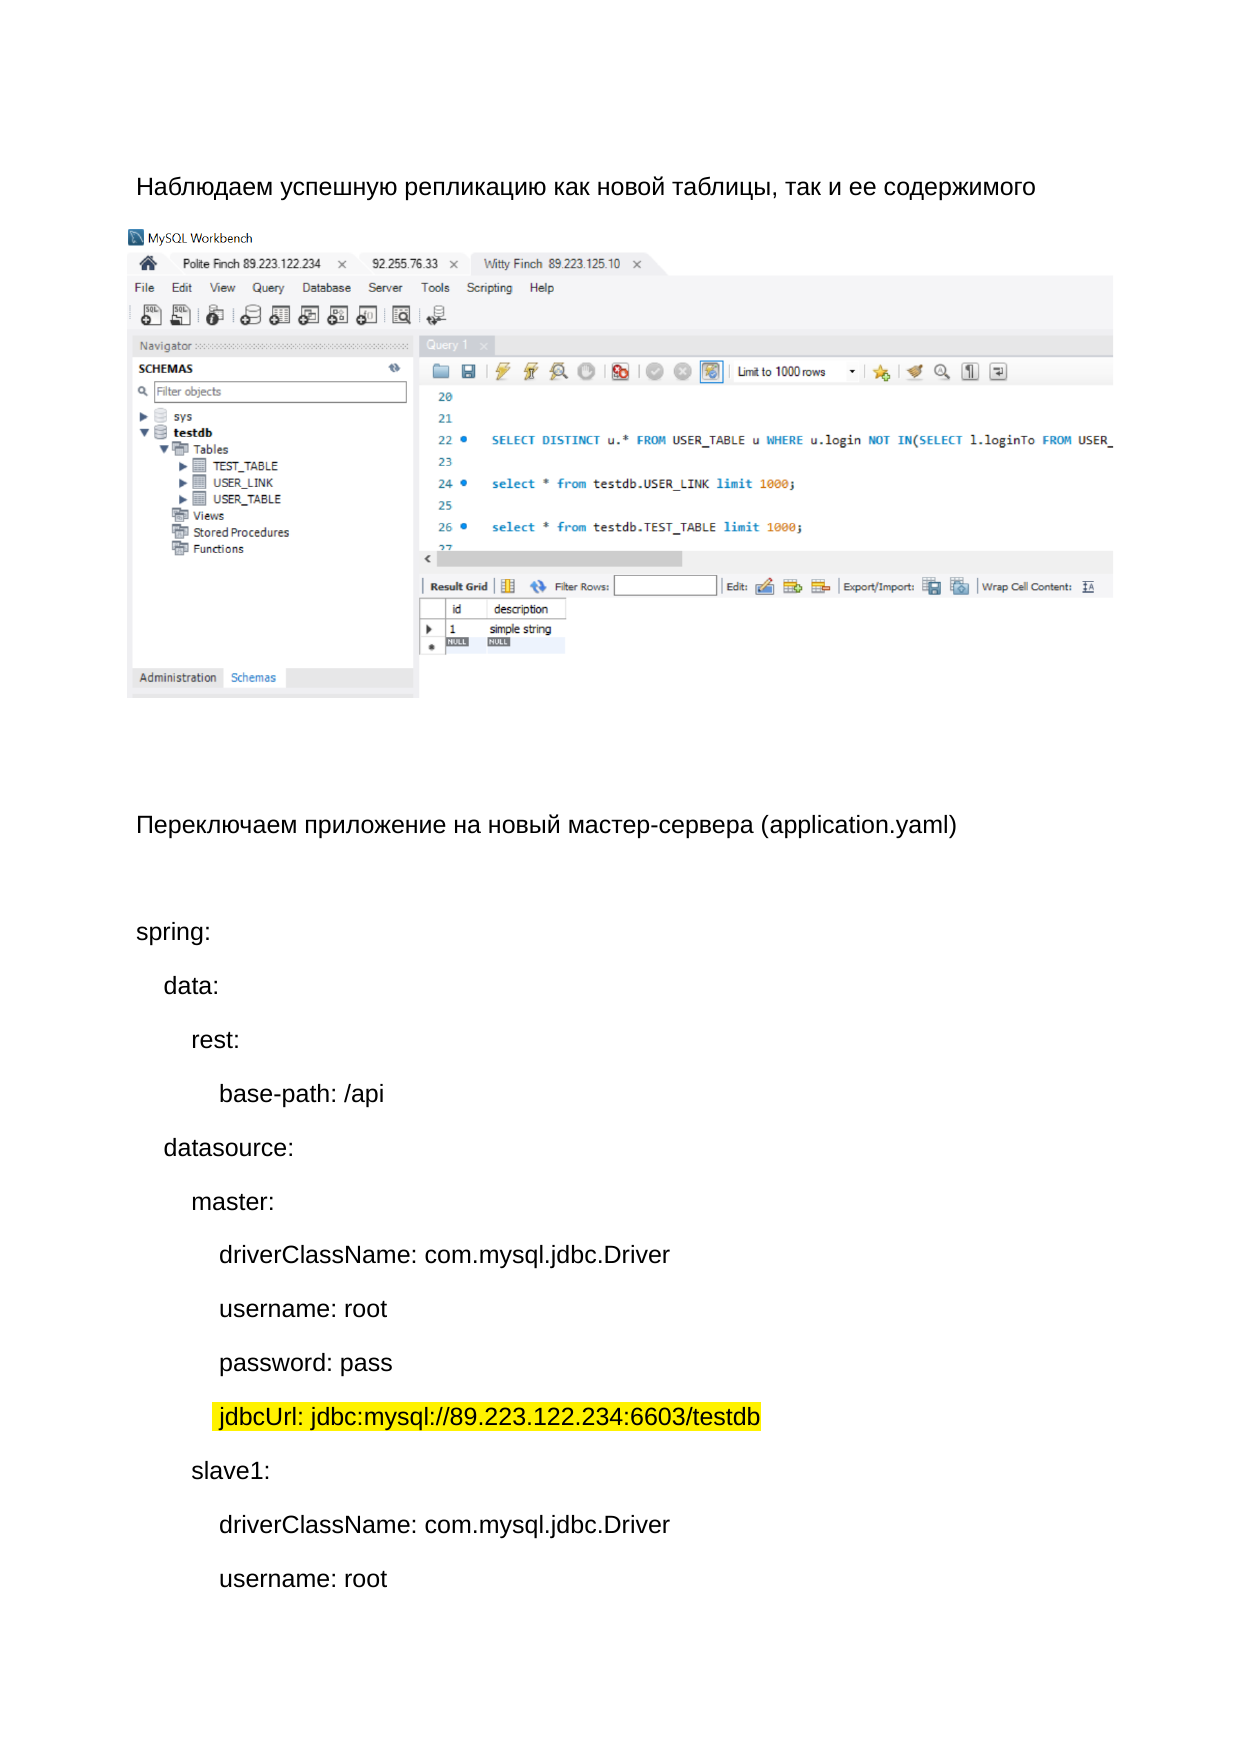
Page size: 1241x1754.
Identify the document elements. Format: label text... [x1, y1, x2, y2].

text base-path: /api [136, 1079, 1122, 1108]
text password: pass [136, 1348, 1122, 1377]
text driverClassName: com.mysql.jdbc.Driver [136, 1240, 1122, 1269]
text Переключаем приложение на новый мастер-сервера (application.yaml) [136, 809, 1122, 838]
text username: root [136, 1563, 1122, 1592]
text datasource: [136, 1133, 1122, 1161]
text spring: [136, 917, 1122, 946]
text master: [136, 1187, 1122, 1215]
text slave1: [136, 1456, 1122, 1484]
text jdbcUrl: jdbc:mysql://89.223.122.234:6603/testdb [136, 1402, 1122, 1431]
text data: [136, 971, 1122, 1000]
text rest: [136, 1025, 1122, 1054]
text driverClassName: com.mysql.jdbc.Driver [136, 1510, 1122, 1538]
text Наблюдаем успешную репликацию как новой таблицы, так и ее содержимого [136, 172, 1122, 201]
picture [127, 225, 1114, 698]
text username: root [136, 1294, 1122, 1323]
